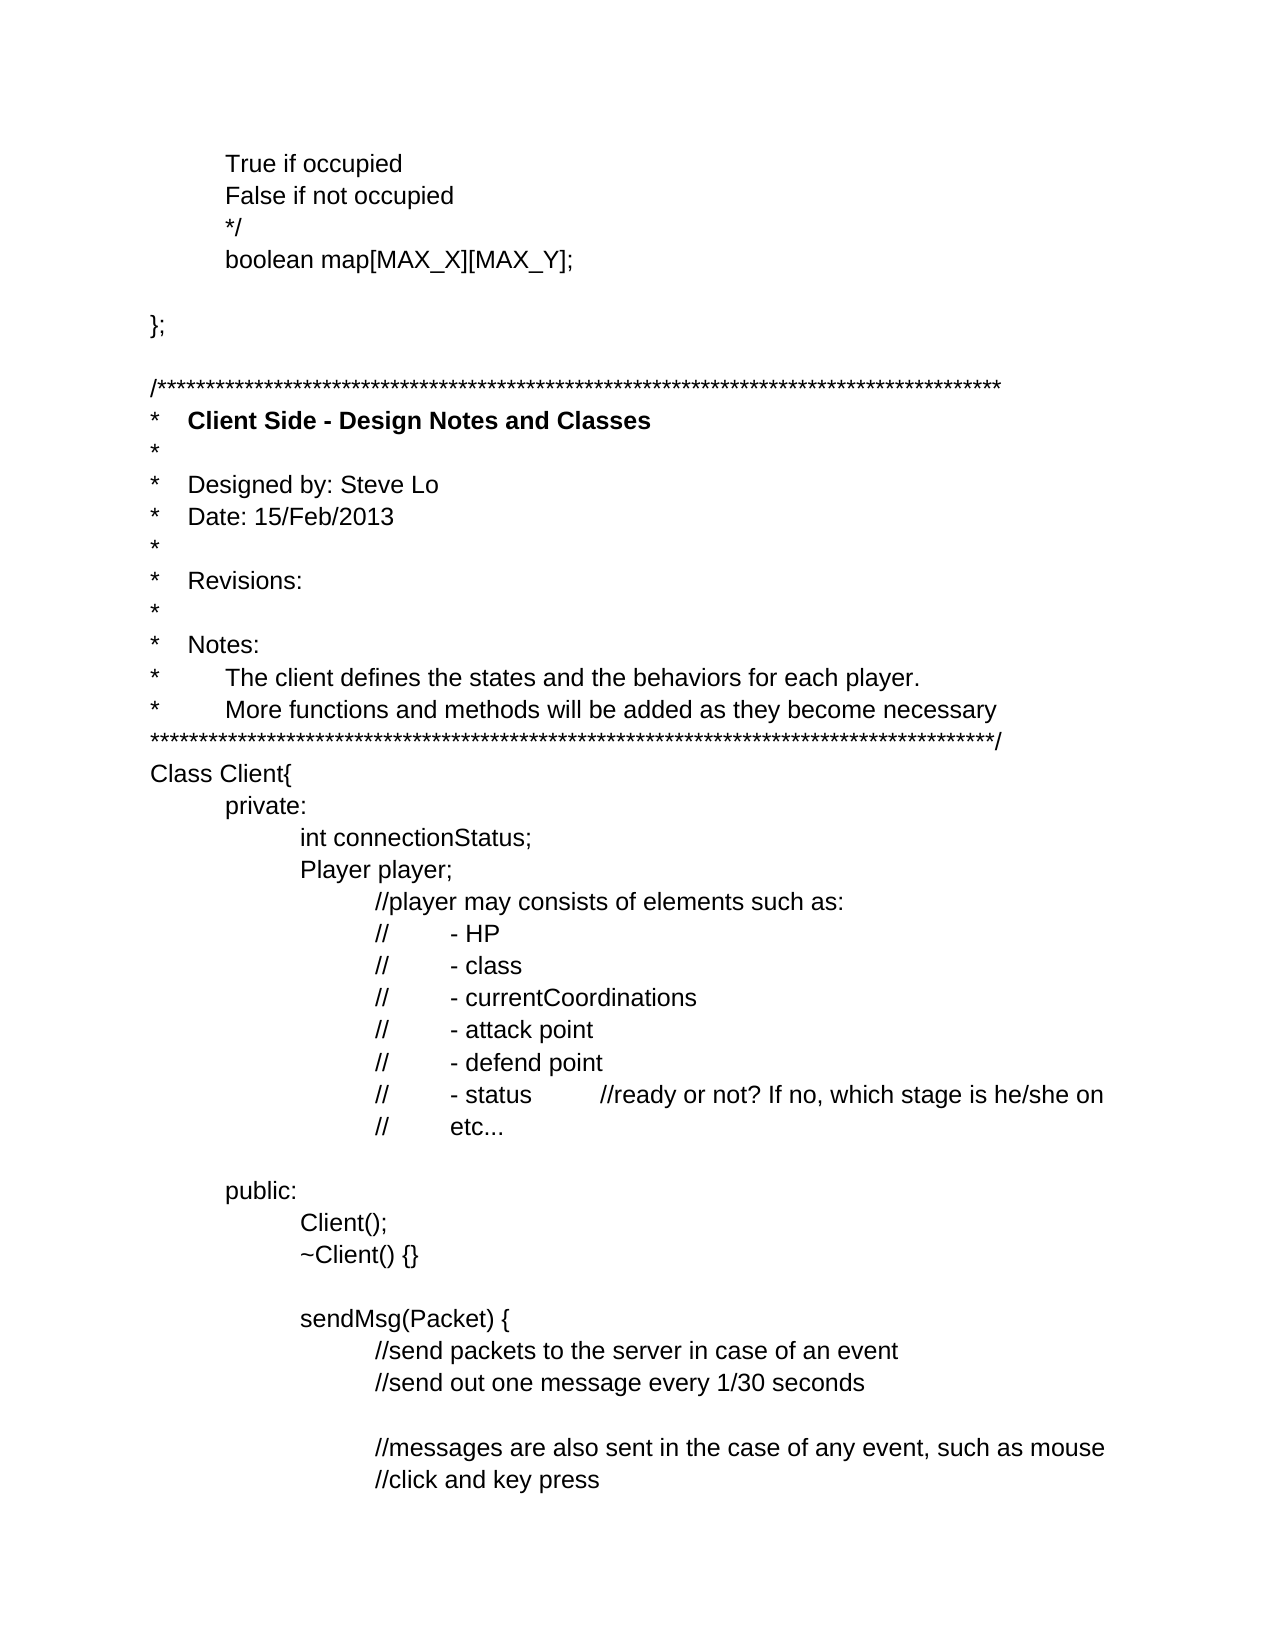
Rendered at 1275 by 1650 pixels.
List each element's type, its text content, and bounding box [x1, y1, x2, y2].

text //send packets to the server in case of an event [225, 1337, 1125, 1365]
text // - class [150, 952, 1125, 980]
text // etc... [150, 1112, 1125, 1140]
text // - HP [150, 920, 1125, 948]
text * [150, 599, 1125, 627]
text public: [150, 1177, 1125, 1204]
text * More functions and methods will be added as they become necessary [150, 695, 1125, 723]
text //send out one message every 1/30 seconds [225, 1369, 1125, 1397]
text //messages are also sent in the case of any event, such as mouse [225, 1433, 1125, 1461]
text ~Client() {} [150, 1241, 1125, 1269]
text * [150, 535, 1125, 563]
text * The client defines the states and the behaviors for each player. [150, 663, 1125, 691]
text /*************************************************************************************** [150, 374, 1125, 402]
text }; [150, 310, 1125, 338]
text ***************************************************************************************/ [150, 727, 1125, 755]
text int connectionStatus; [150, 824, 1125, 852]
text Client(); [150, 1209, 1125, 1237]
text Player player; [150, 856, 1125, 884]
text //click and key press [300, 1465, 1125, 1493]
text // - status //ready or not? If no, which stage is he/she on [150, 1080, 1125, 1108]
text Class Client{ [150, 759, 1125, 787]
text sendMsg(Packet) { [150, 1305, 1125, 1333]
text True if occupied [150, 150, 1125, 178]
text * Date: 15/Feb/2013 [150, 503, 1125, 531]
text */ [150, 214, 1125, 242]
text * [150, 439, 1125, 467]
text * Client Side - Design Notes and Classes [150, 407, 1125, 434]
text // - defend point [150, 1048, 1125, 1076]
text * Notes: [150, 631, 1125, 659]
text * Designed by: Steve Lo [150, 471, 1125, 499]
text boolean map[MAX_X][MAX_Y]; [150, 246, 1125, 274]
text // - attack point [150, 1016, 1125, 1044]
text // - currentCoordinations [150, 984, 1125, 1012]
text * Revisions: [150, 567, 1125, 595]
text private: [150, 792, 1125, 819]
text //player may consists of elements such as: [150, 888, 1125, 916]
text False if not occupied [150, 182, 1125, 210]
